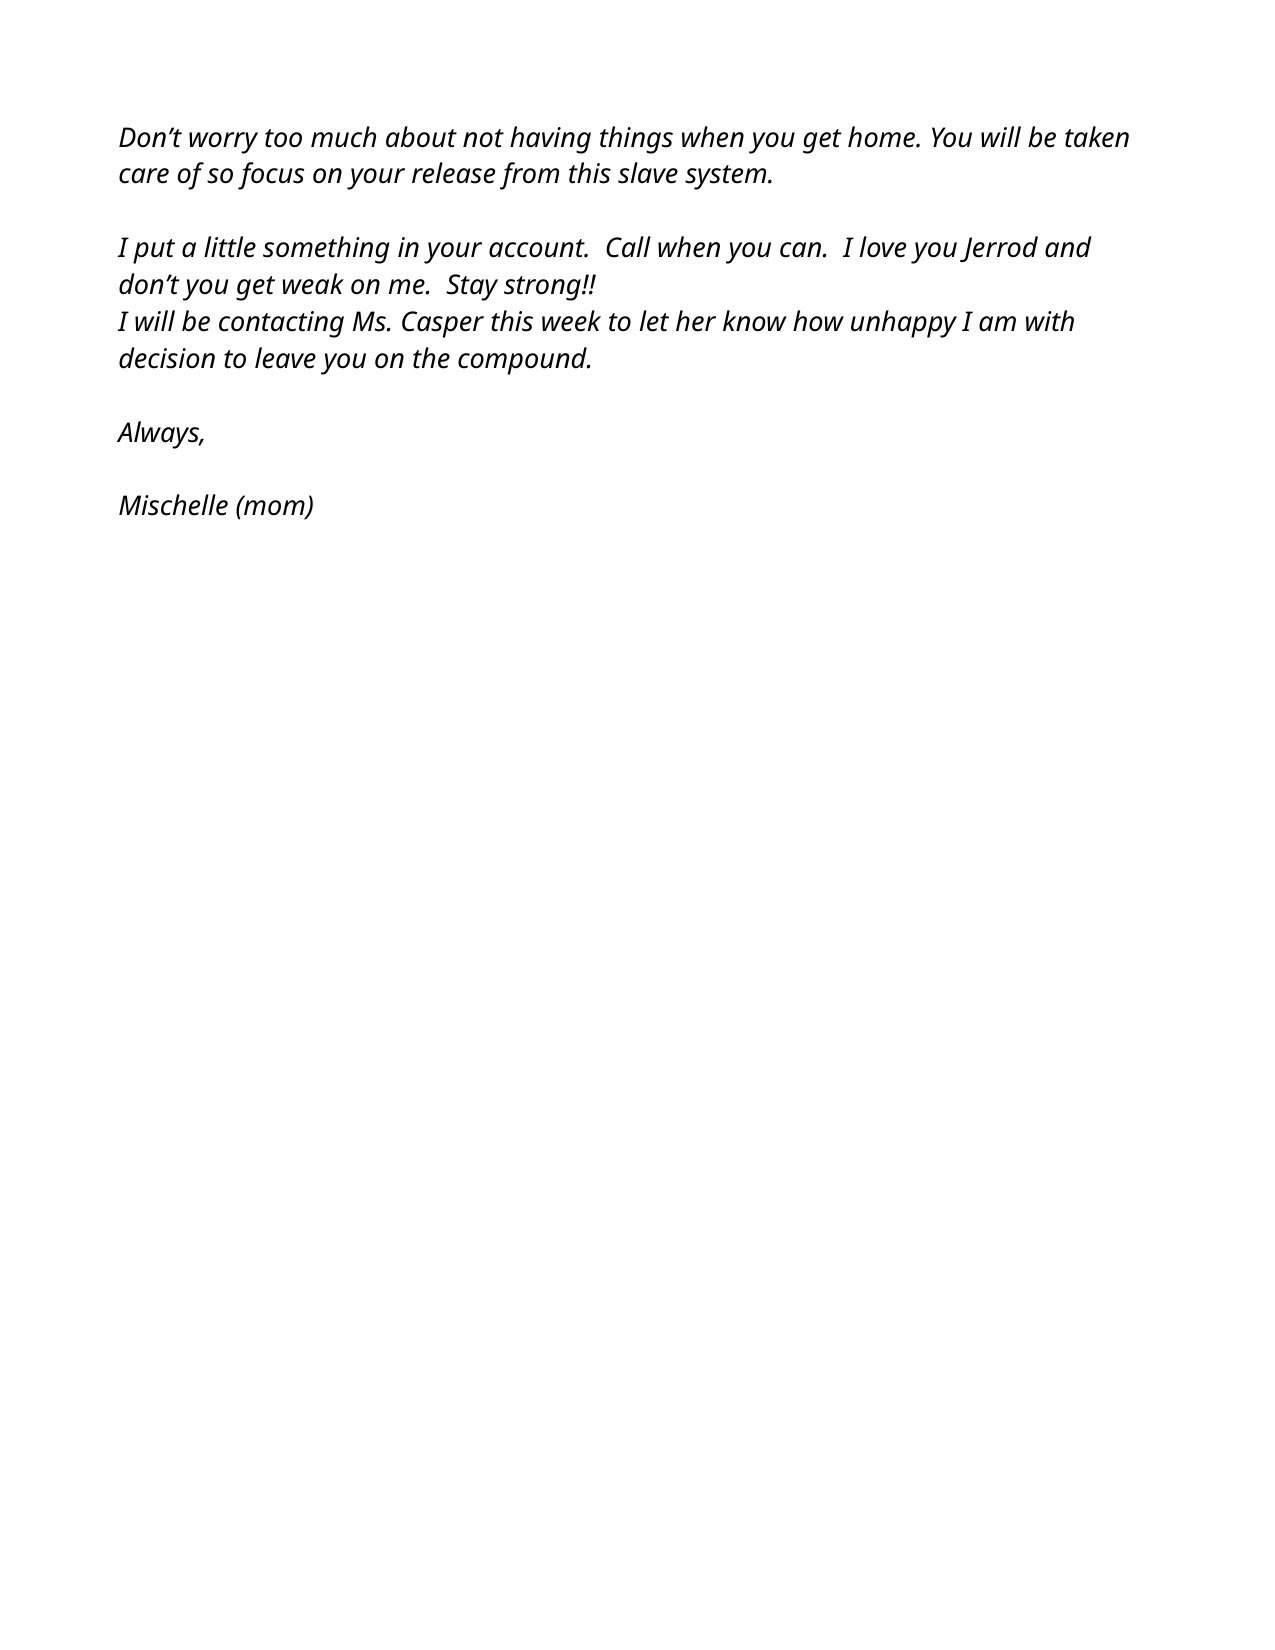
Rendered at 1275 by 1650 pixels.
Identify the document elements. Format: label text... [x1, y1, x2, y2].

text I will be contacting Ms. Casper this week to let her know how unhappy I am with decision to leave you on the compound. [118, 302, 1157, 376]
text Don’t worry too much about not having things when you get home. You will be taken care of so focus on your release from this slave system. [118, 118, 1157, 192]
text I put a little something in your account. Call when you can. I love you Jerrod and don’t you get weak on me. Stay strong!! [118, 229, 1157, 302]
text Always, [118, 413, 1157, 450]
text Mischelle (mom) [118, 487, 1157, 524]
